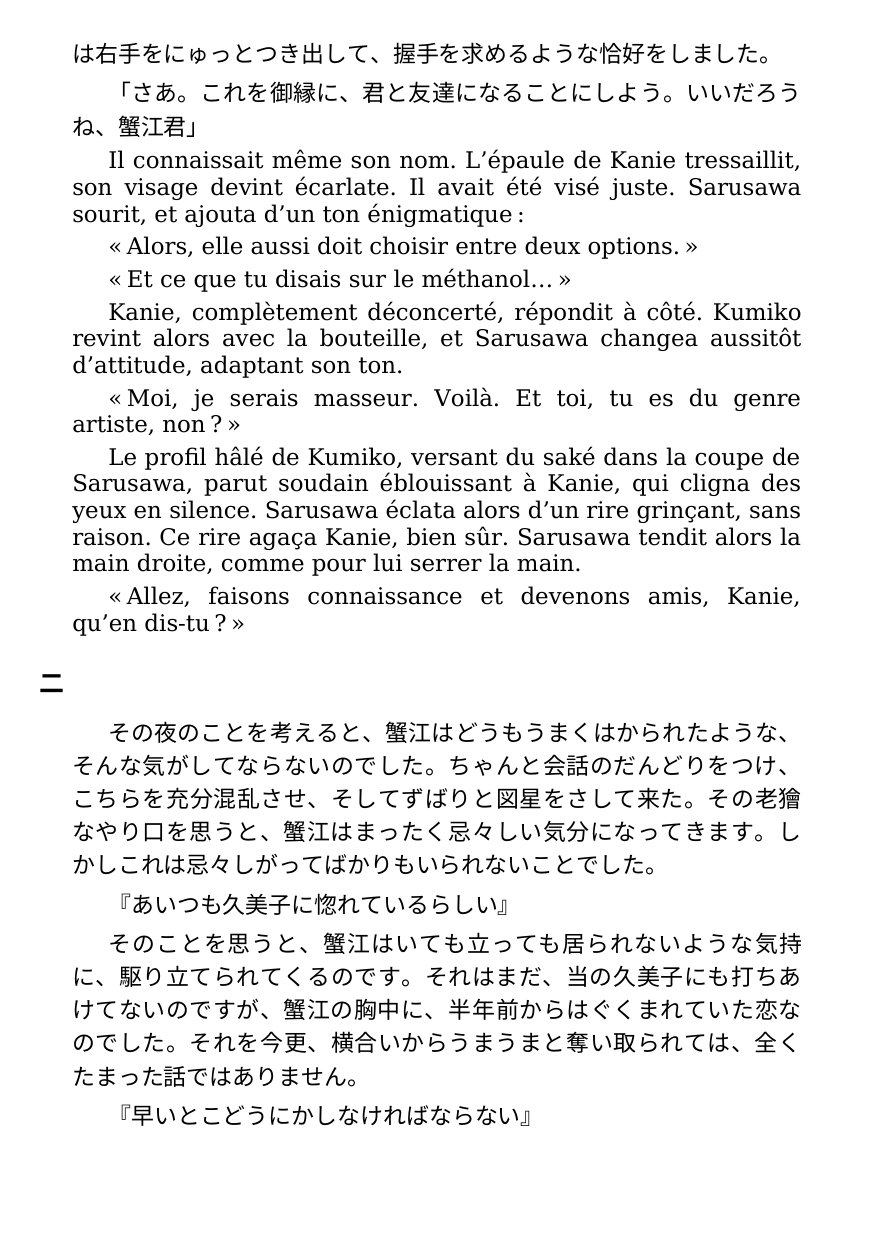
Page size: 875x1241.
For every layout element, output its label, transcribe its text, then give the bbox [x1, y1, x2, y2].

text 『あいつも久美子に惚れているらしい』 [72, 886, 802, 920]
text そのことを思うと、蟹江はいても立っても居られないような気持に、駆り立てられてくるのです。それはまだ、当の久美子にも打ちあけてないのですが、蟹江の胸中に、半年前からはぐくまれていた恋なのでした。それを今更、横合いからうまうまと奪い取られては、全くたまった話ではありません。 [72, 926, 802, 1092]
text « Alors, elle aussi doit choisir entre deux options. » [72, 233, 802, 260]
text 『早いとこどうにかしなければならない』 [72, 1098, 802, 1131]
text Kanie, complètement déconcerté, répondit à côté. Kumiko revint alors avec la bouteille, et Sarusawa changea aussitôt d’attitude, adaptant son ton. [72, 299, 802, 379]
text « Et ce que tu disais sur le méthanol… » [72, 266, 802, 293]
text 「さあ。これを御縁に、君と友達になることにしよう。いいだろうね、蟹江君」 [72, 75, 802, 142]
text « Allez, faisons connaissance et devenons amis, Kanie, qu’en dis-tu ? » [72, 583, 802, 637]
text Il connaissait même son nom. L’épaule de Kanie tressaillit, son visage devint écarlate. Il avait été visé juste. Sarusawa sourit, et ajouta d’un ton énigmatique : [72, 148, 802, 228]
text その夜のことを考えると、蟹江はどうもうまくはかられたような、そんな気がしてならないのでした。ちゃんと会話のだんどりをつけ、こちらを充分混乱させ、そしてずばりと図星をさして来た。その老獪なやり口を思うと、蟹江はまったく忌々しい気分になってきます。しかしこれは忌々しがってばかりもいられないことでした。 [72, 714, 802, 881]
text « Moi, je serais masseur. Voilà. Et toi, tu es du genre artiste, non ? » [72, 385, 802, 438]
text Le profil hâlé de Kumiko, versant du saké dans la coupe de Sarusawa, parut soudain éblouissant à Kanie, qui cligna des yeux en silence. Sarusawa éclata alors d’un rire grinçant, sans raison. Ce rire agaça Kanie, bien sûr. Sarusawa tendit alors la main droite, comme pour lui serrer la main. [72, 444, 802, 577]
text は右手をにゅっとつき出して、握手を求めるような恰好をしました。 [72, 36, 802, 69]
subtitle 二 [36, 660, 838, 702]
